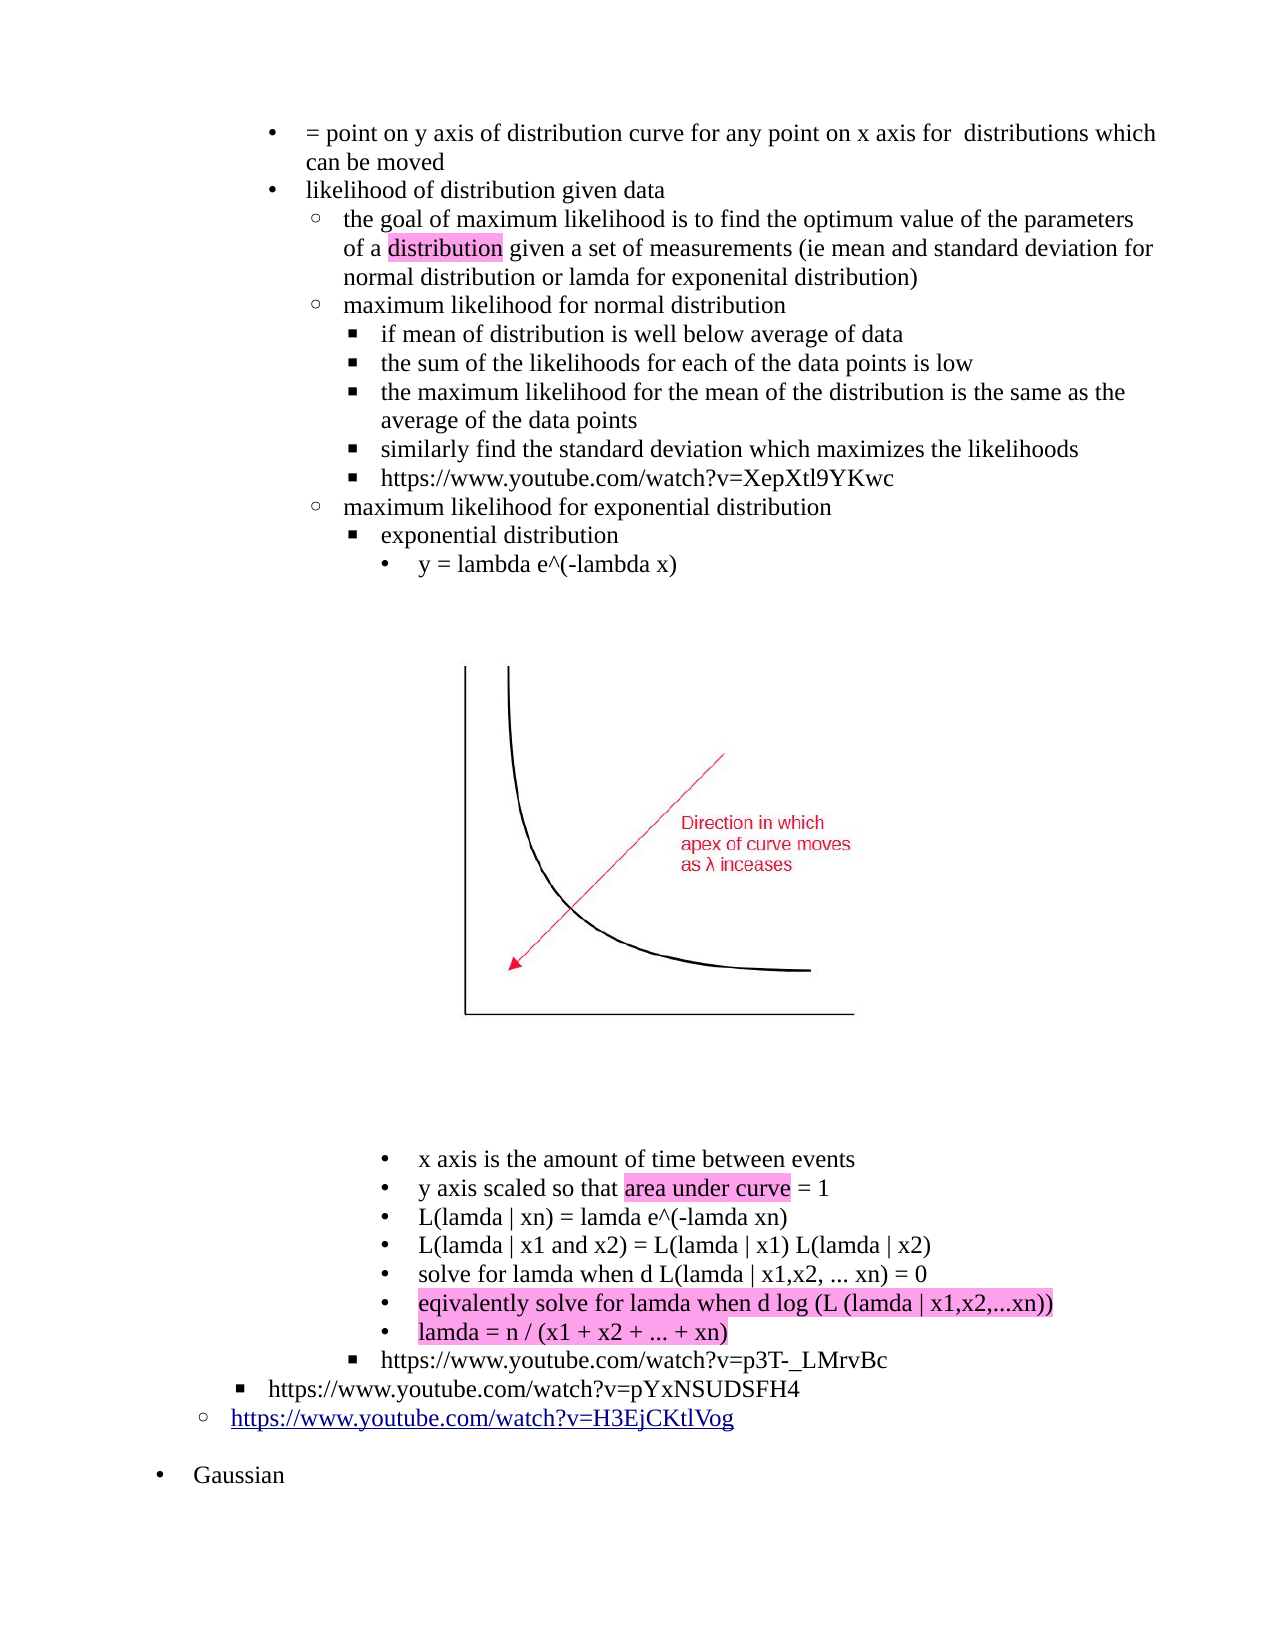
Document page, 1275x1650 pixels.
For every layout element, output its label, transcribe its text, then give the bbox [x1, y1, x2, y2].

list eqivalently solve for lamda when d log (L (lamda | x1,x2,...xn)) [381, 1288, 1157, 1317]
list y = lambda e^(-lambda x) [381, 549, 1157, 578]
list the sum of the likelihoods for each of the data points is low [343, 348, 1157, 377]
list likelihood of distribution given data [268, 176, 1157, 204]
list = point on y axis of distribution curve for any point on x axis for distributions which can be moved [268, 118, 1157, 176]
list lamda = n / (x1 + x2 + ... + xn) [381, 1317, 1157, 1345]
list https://www.youtube.com/watch?v=H3EjCKtlVog [193, 1403, 1157, 1432]
list y axis scaled so that area under curve = 1 [381, 1173, 1157, 1202]
list the goal of maximum likelihood is to find the optimum value of the parameters of a distribution given a set of measurements (ie mean and standard deviation for normal distribution or lamda for exponenital distribution) [306, 204, 1157, 291]
list Gaussian [156, 1460, 1157, 1489]
list solve for lamda when d L(lamda | x1,x2, ... xn) = 0 [381, 1259, 1157, 1288]
list https://www.youtube.com/watch?v=XepXtl9YKwc [343, 463, 1157, 492]
list x axis is the amount of time between events [381, 779, 1157, 1173]
list exponential distribution [343, 521, 1157, 549]
list similarly find the standard deviation which maximizes the likelihoods [343, 434, 1157, 463]
list L(lamda | xn) = lamda e^(-lamda xn) [381, 1202, 1157, 1230]
list maximum likelihood for normal distribution [306, 291, 1157, 319]
list maximum likelihood for exponential distribution [306, 492, 1157, 521]
list if mean of distribution is well below average of data [343, 319, 1157, 348]
list L(lamda | x1 and x2) = L(lamda | x1) L(lamda | x2) [381, 1230, 1157, 1259]
list https://www.youtube.com/watch?v=p3T-_LMrvBc [343, 1345, 1157, 1374]
picture [378, 578, 897, 1144]
list the maximum likelihood for the mean of the distribution is the same as the average of the data points [343, 377, 1157, 434]
list https://www.youtube.com/watch?v=pYxNSUDSFH4 [231, 1374, 1157, 1403]
